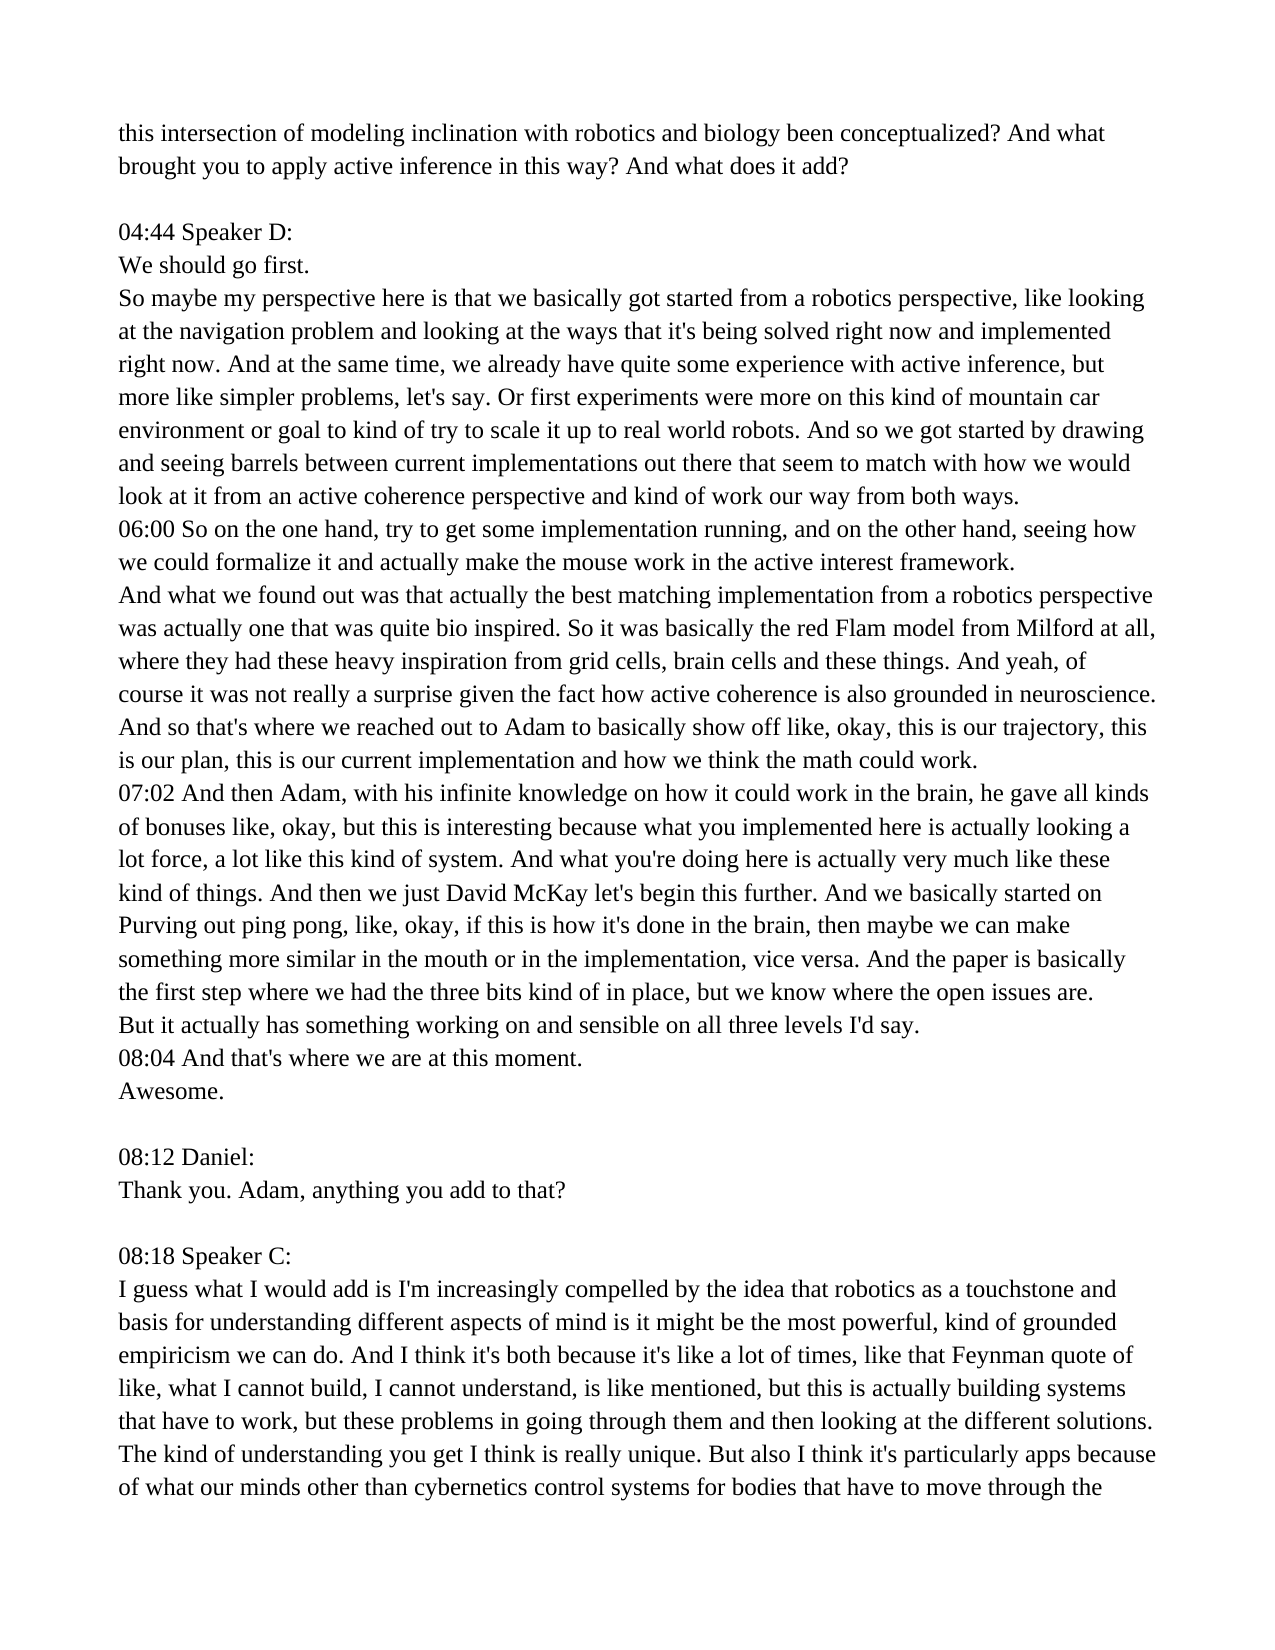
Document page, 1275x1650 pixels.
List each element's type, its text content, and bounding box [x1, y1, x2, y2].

text 08:12 Daniel: [118, 1142, 1157, 1171]
text 06:00 So on the one hand, try to get some implementation running, and on the other hand, seeing how we could formalize it and actually make the mouse work in the active interest framework. [118, 514, 1157, 576]
text And what we found out was that actually the best matching implementation from a robotics perspective was actually one that was quite bio inspired. So it was basically the red Flam model from Milford at all, where they had these heavy inspiration from grid cells, brain cells and these things. And yeah, of course it was not really a surprise given the fact how active coherence is also grounded in neuroscience. And so that's where we reached out to Adam to basically show off like, okay, this is our trajectory, this is our plan, this is our current implementation and how we think the math could work. [118, 580, 1157, 774]
text this intersection of modeling inclination with robotics and biology been conceptualized? And what brought you to apply active inference in this way? And what does it add? [118, 118, 1157, 180]
text I guess what I would add is I'm increasingly compelled by the idea that robotics as a touchstone and basis for understanding different aspects of mind is it might be the most powerful, kind of grounded empiricism we can do. And I think it's both because it's like a lot of times, like that Feynman quote of like, what I cannot build, I cannot understand, is like mentioned, but this is actually building systems that have to work, but these problems in going through them and then looking at the different solutions. The kind of understanding you get I think is really unique. But also I think it's particularly apps because of what our minds other than cybernetics control systems for bodies that have to move through the [118, 1274, 1157, 1501]
text Awesome. [118, 1076, 1157, 1104]
text So maybe my perspective here is that we basically got started from a robotics perspective, like looking at the navigation problem and looking at the ways that it's being solved right now and implemented right now. And at the same time, we already have quite some experience with active inference, but more like simpler problems, let's say. Or first experiments were more on this kind of mountain car environment or goal to kind of try to scale it up to real world robots. And so we got started by drawing and seeing barrels between current implementations out there that seem to match with how we would look at it from an active coherence perspective and kind of work our way from both ways. [118, 283, 1157, 510]
text But it actually has something working on and sensible on all three levels I'd say. [118, 1010, 1157, 1038]
text Thank you. Adam, anything you add to that? [118, 1175, 1157, 1203]
text 08:18 Speaker C: [118, 1241, 1157, 1269]
text 08:04 And that's where we are at this moment. [118, 1043, 1157, 1071]
text We should go first. [118, 250, 1157, 279]
text 07:02 And then Adam, with his infinite knowledge on how it could work in the brain, he gave all kinds of bonuses like, okay, but this is interesting because what you implemented here is actually looking a lot force, a lot like this kind of system. And what you're doing here is actually very much like these kind of things. And then we just David McKay let's begin this further. And we basically started on Purving out ping pong, like, okay, if this is how it's done in the brain, then maybe we can make something more similar in the mouth or in the implementation, vice versa. And the paper is basically the first step where we had the three bits kind of in place, but we know where the open issues are. [118, 778, 1157, 1005]
text 04:44 Speaker D: [118, 217, 1157, 246]
